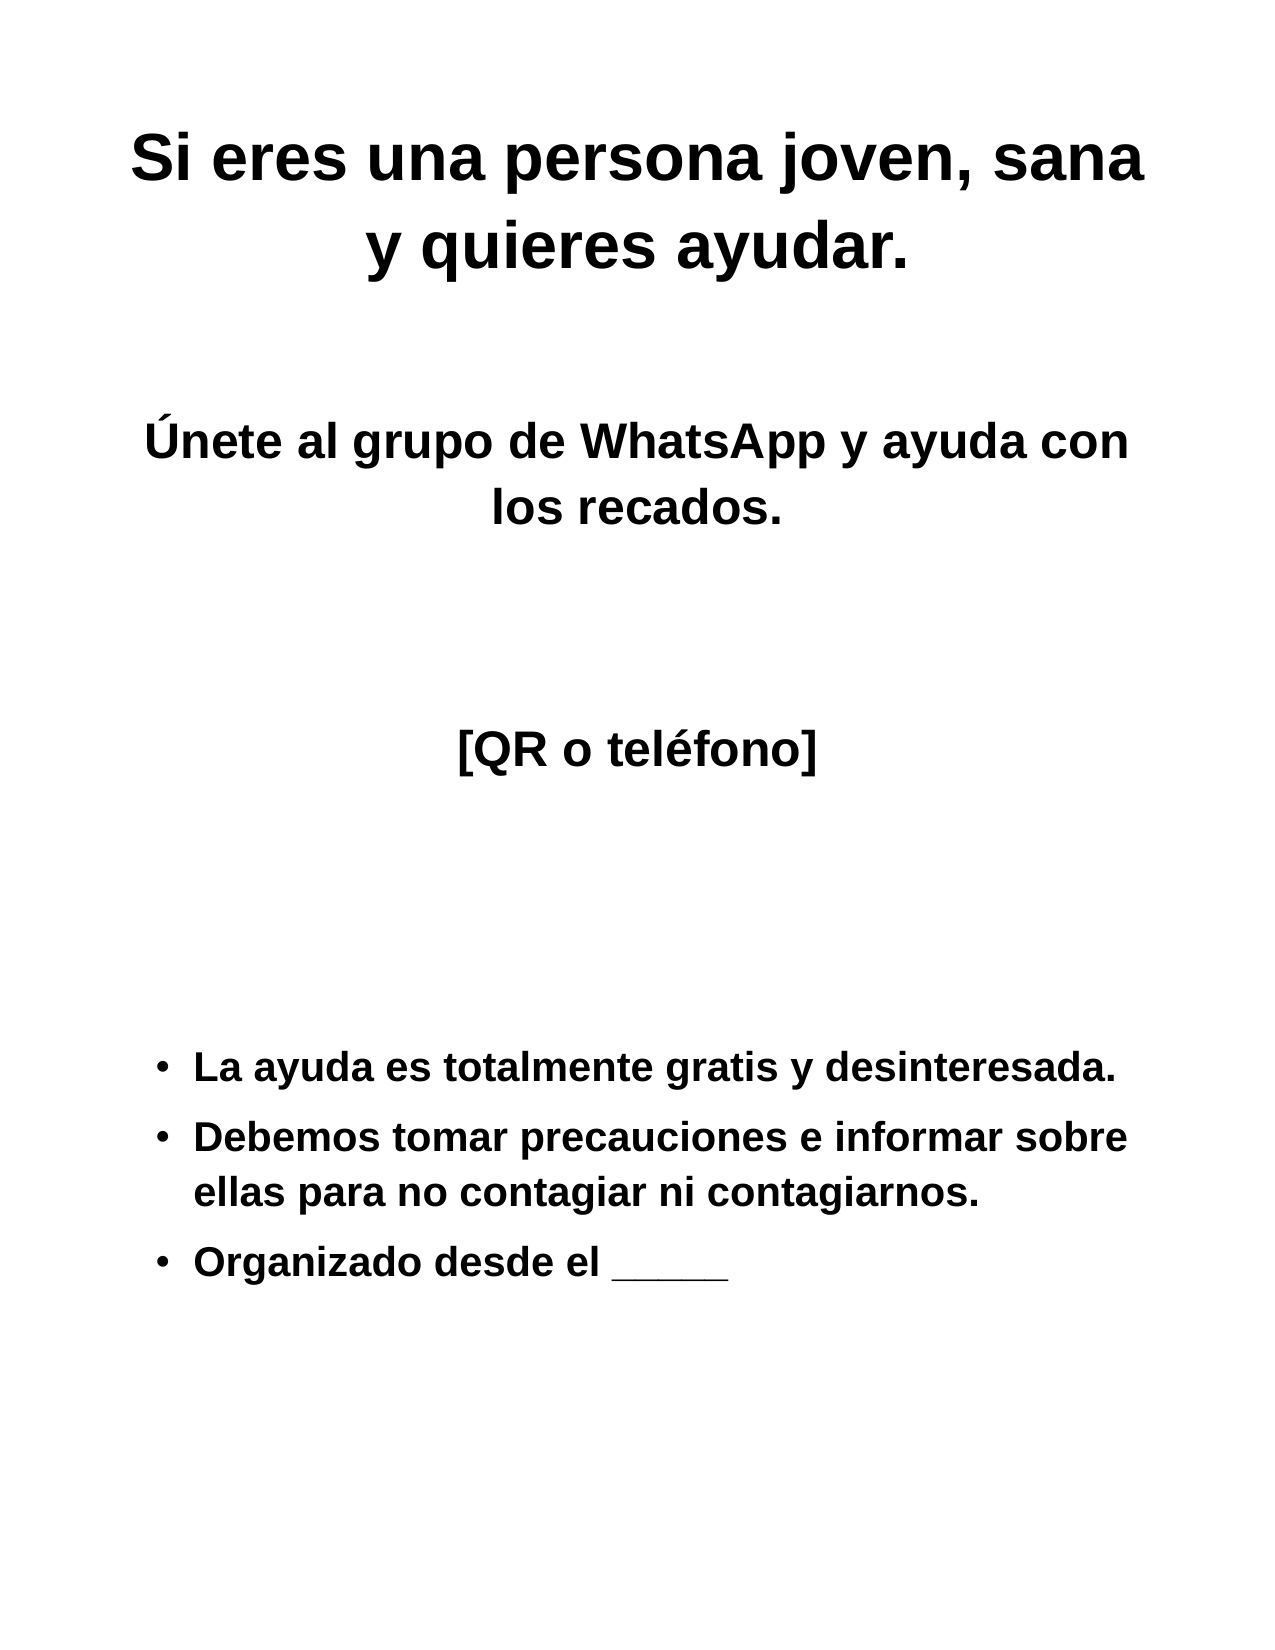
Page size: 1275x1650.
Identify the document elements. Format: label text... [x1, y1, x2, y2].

list Debemos tomar precauciones e informar sobre ellas para no contagiar ni contagiarnos. [156, 1112, 1157, 1215]
list La ayuda es totalmente gratis y desinteresada. [156, 1042, 1157, 1090]
text [QR o teléfono] [118, 719, 1157, 777]
text Si eres una persona joven, sana y quieres ayudar. [118, 118, 1157, 283]
list Organizado desde el _____ [156, 1237, 1157, 1285]
text Únete al grupo de WhatsApp y ayuda con los recados. [118, 412, 1157, 535]
